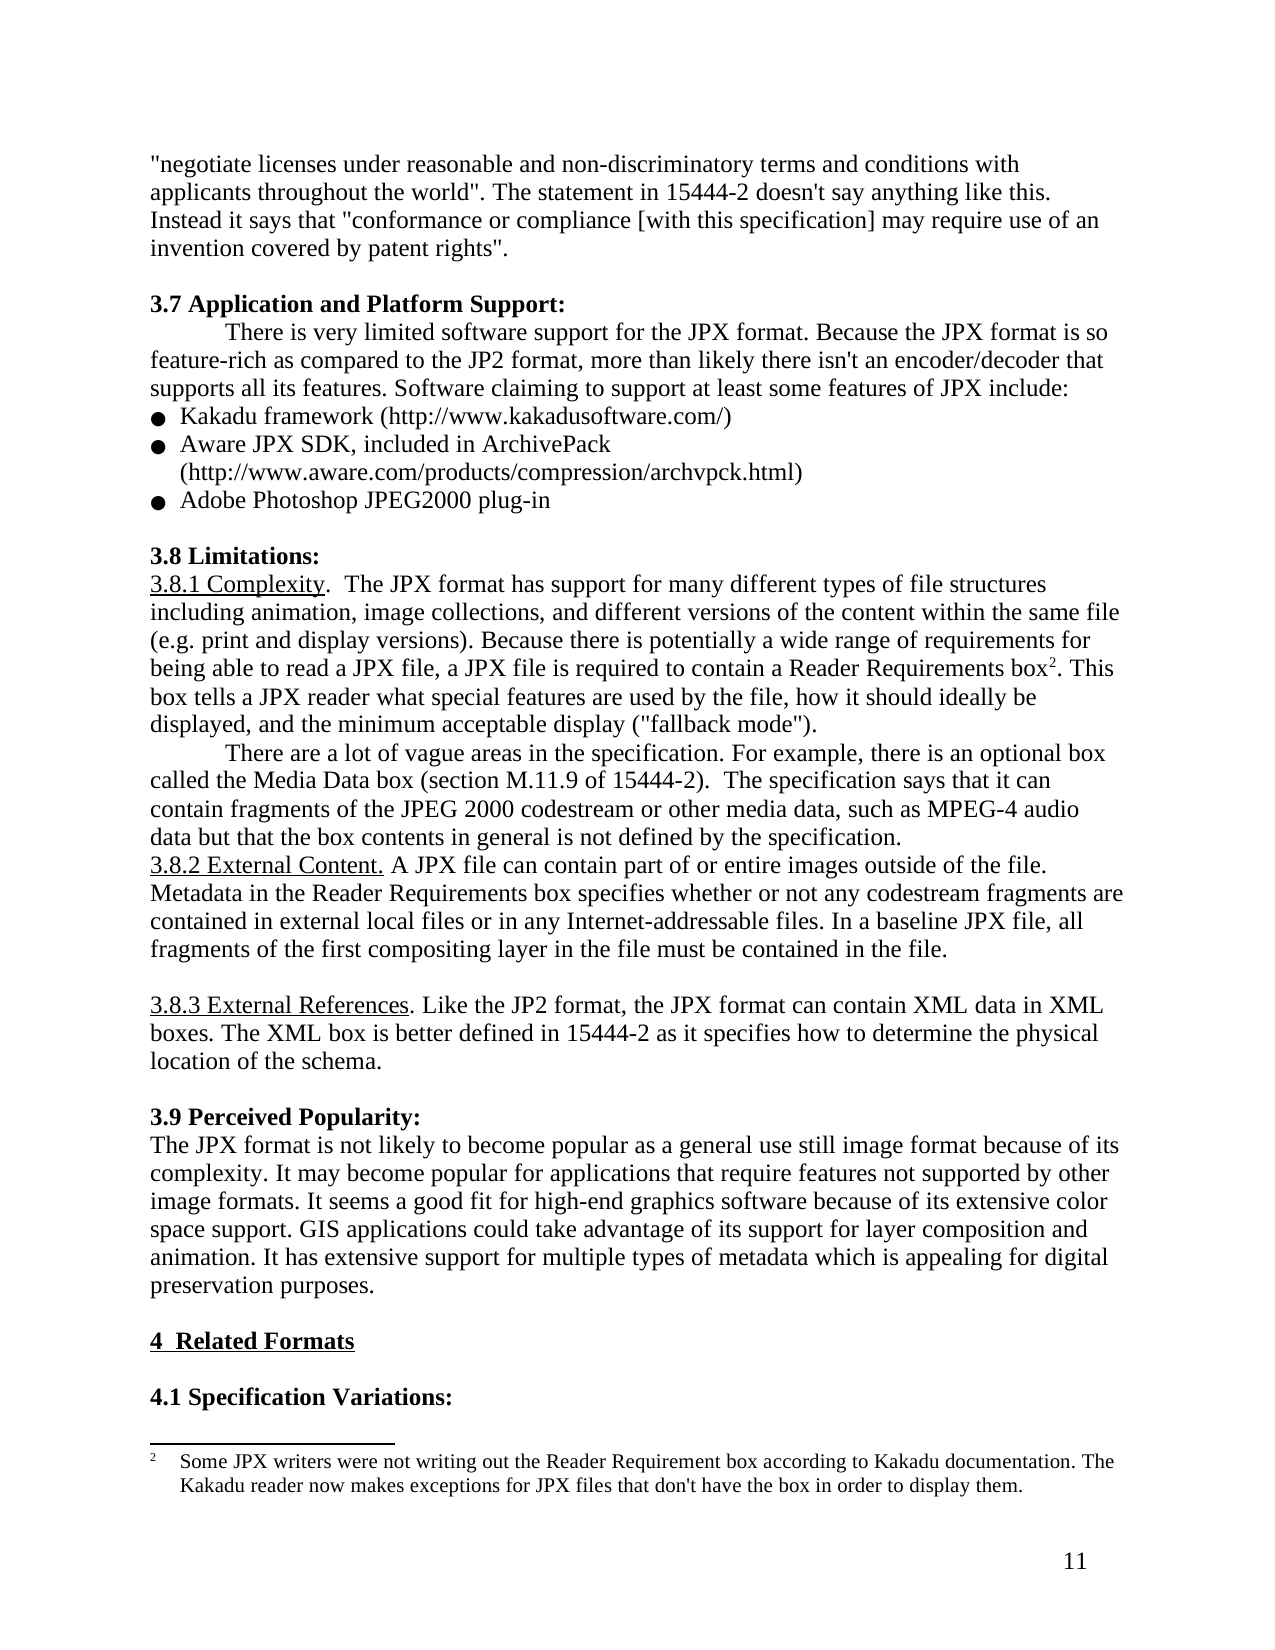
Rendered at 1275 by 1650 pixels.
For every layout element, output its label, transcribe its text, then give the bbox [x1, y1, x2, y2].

text 3.7 Application and Platform Support: [150, 290, 1125, 318]
text "negotiate licenses under reasonable and non-discriminatory terms and conditions with applicants throughout the world". The statement in 15444-2 doesn't say anything like this. Instead it says that "conformance or compliance [with this specification] may require use of an invention covered by patent rights". [150, 150, 1125, 262]
text There is very limited software support for the JPX format. Because the JPX format is so feature-rich as compared to the JP2 format, more than likely there isn't an encoder/decoder that supports all its features. Software claiming to support at least some features of JPX include: [150, 318, 1125, 402]
list Adobe Photoshop JPEG2000 plug-in [150, 486, 1125, 514]
list 4 Related Formats [150, 1327, 1125, 1355]
text 3.8 Limitations: [150, 542, 1125, 570]
text 4.1 Specification Variations: [150, 1383, 1125, 1411]
text 3.8.2 External Content. A JPX file can contain part of or entire images outside of the file. Metadata in the Reader Requirements box specifies whether or not any codestream fragments are contained in external local files or in any Internet-addressable files. In a baseline JPX file, all fragments of the first compositing layer in the file must be contained in the file. [150, 851, 1125, 963]
list Kakadu framework (http://www.kakadusoftware.com/) [150, 402, 1125, 430]
text Some JPX writers were not writing out the Reader Requirement box according to Kakadu documentation. The Kakadu reader now makes exceptions for JPX files that don't have the box in order to display them. [150, 1450, 1125, 1496]
text There are a lot of vague areas in the specification. For example, there is an optional box called the Media Data box (section M.11.9 of 15444-2). The specification says that it can contain fragments of the JPEG 2000 codestream or other media data, such as MPEG-4 audio data but that the box contents in general is not defined by the specification. [150, 738, 1125, 851]
text The JPX format is not likely to become popular as a general use still image format because of its complexity. It may become popular for applications that require features not supported by other image formats. It seems a good fit for high-end graphics software because of its extensive color space support. GIS applications could take advantage of its support for layer composition and animation. It has extensive support for multiple types of metadata which is appealing for digital preservation purposes. [150, 1131, 1125, 1299]
text 3.8.3 External References. Like the JP2 format, the JPX format can contain XML data in XML boxes. The XML box is better defined in 15444-2 as it specifies how to determine the physical location of the schema. [150, 991, 1125, 1075]
text 3.9 Perceived Popularity: [150, 1103, 1125, 1131]
list Aware JPX SDK, included in ArchivePack (http://www.aware.com/products/compression/archvpck.html) [150, 430, 1125, 486]
text 3.8.1 Complexity. The JPX format has support for many different types of file structures including animation, image collections, and different versions of the content within the same file (e.g. print and display versions). Because there is potentially a wide range of requirements for being able to read a JPX file, a JPX file is required to contain a Reader Requirements box. This box tells a JPX reader what special features are used by the file, how it should ideally be displayed, and the minimum acceptable display ("fallback mode"). [150, 570, 1125, 738]
